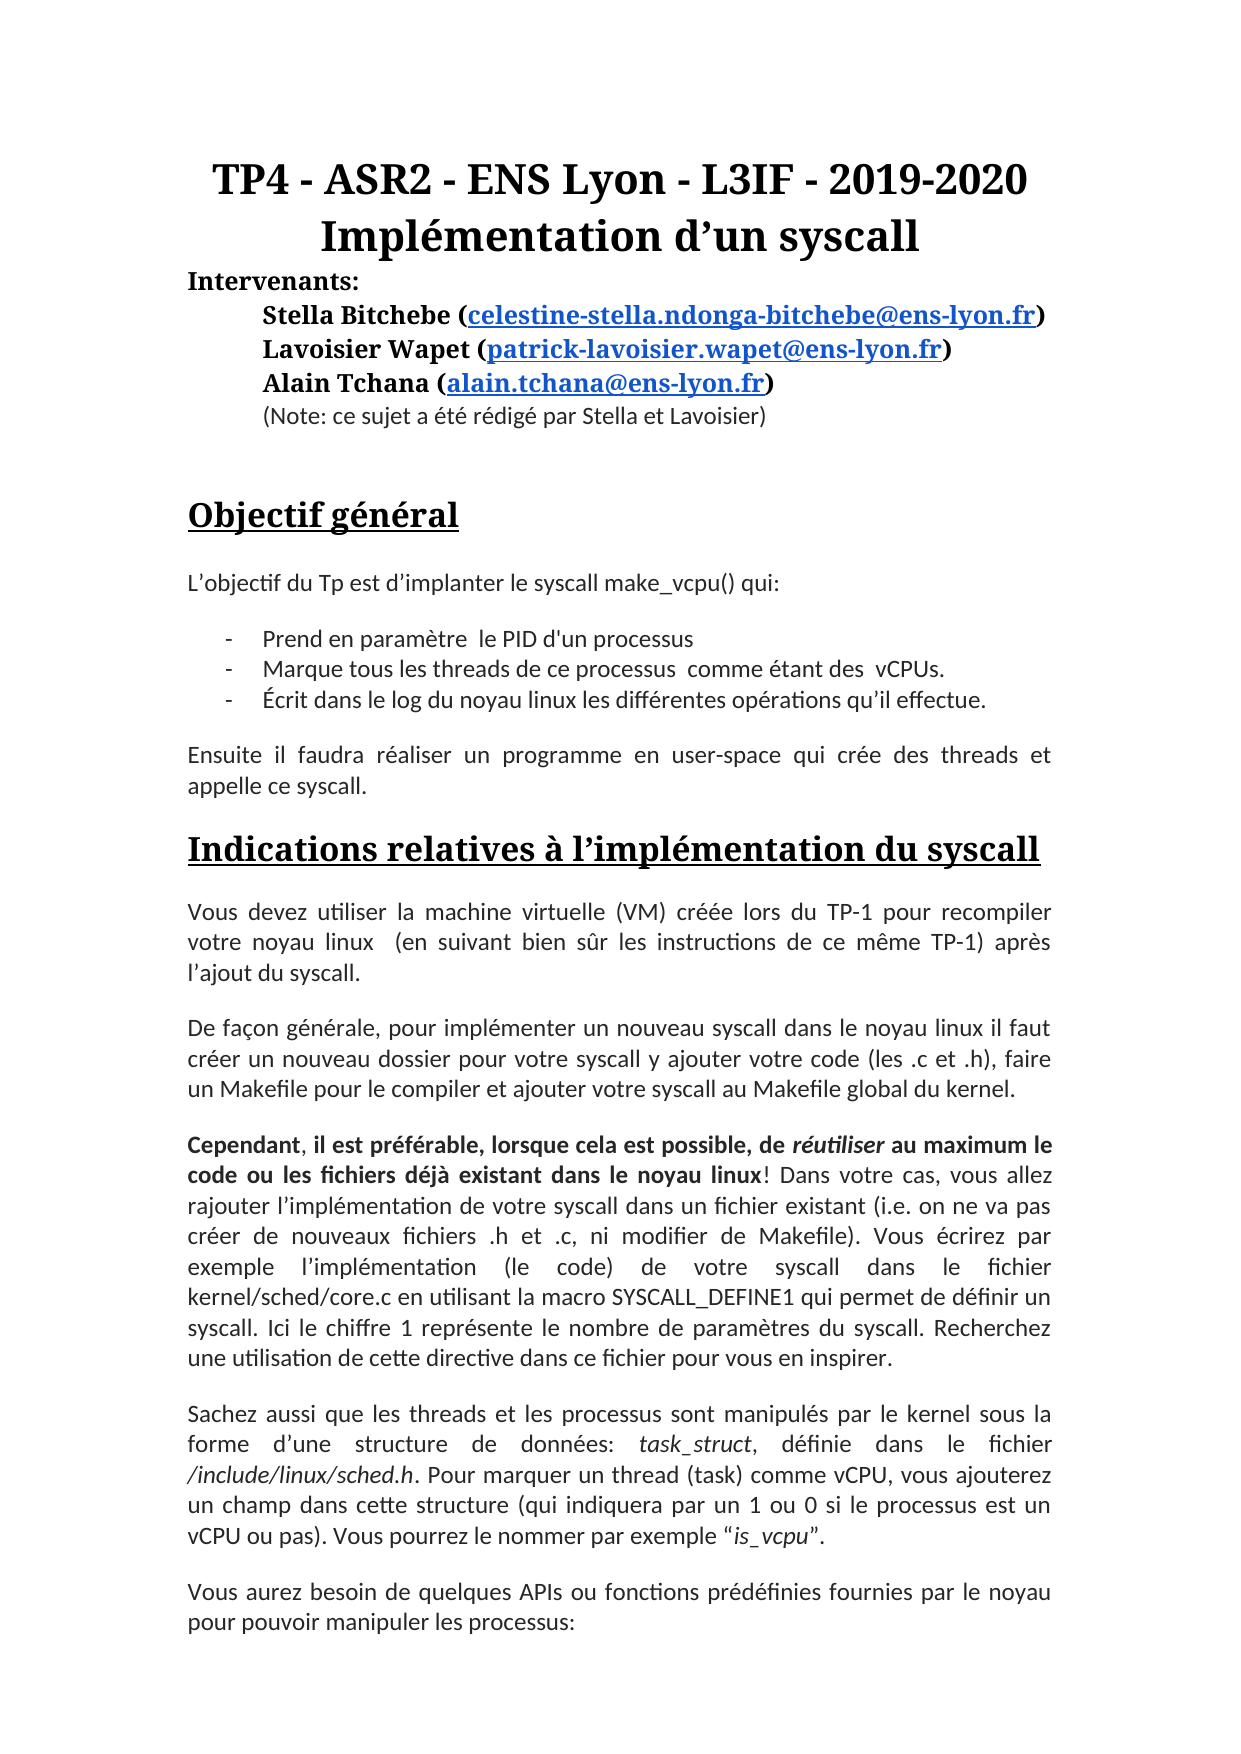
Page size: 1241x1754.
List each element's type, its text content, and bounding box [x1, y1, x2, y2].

text Implémentation d’un syscall [187, 207, 1053, 263]
text Cependant, il est préférable, lorsque cela est possible, de réutiliser au maximum le code ou les fichiers déjà existant dans le noyau linux! Dans votre cas, vous allez rajouter l’implémentation de votre syscall dans un fichier existant (i.e. on ne va pas créer de nouveaux fichiers .h et .c, ni modifier de Makefile). Vous écrirez par exemple l’implémentation (le code) de votre syscall dans le fichier kernel/sched/core.c en utilisant la macro SYSCALL_DEFINE1 qui permet de définir un syscall. Ici le chiffre 1 représente le nombre de paramètres du syscall. Recherchez une utilisation de cette directive dans ce fichier pour vous en inspirer. [187, 1129, 1053, 1373]
text De façon générale, pour implémenter un nouveau syscall dans le noyau linux il faut créer un nouveau dossier pour votre syscall y ajouter votre code (les .c et .h), faire un Makefile pour le compiler et ajouter votre syscall au Makefile global du kernel. [187, 1012, 1053, 1104]
text Lavoisier Wapet (patrick-lavoisier.wapet@ens-lyon.fr) [262, 332, 1053, 366]
text Vous aurez besoin de quelques APIs ou fonctions prédéfinies fournies par le noyau pour pouvoir manipuler les processus: [187, 1576, 1053, 1637]
text (Note: ce sujet a été rédigé par Stella et Lavoisier) [187, 400, 1053, 430]
text Alain Tchana (alain.tchana@ens-lyon.fr) [187, 366, 1053, 400]
list Écrit dans le log du noyau linux les différentes opérations qu’il effectue. [225, 684, 1053, 714]
text Vous devez utiliser la machine virtuelle (VM) créée lors du TP-1 pour recompiler votre noyau linux (en suivant bien sûr les instructions de ce même TP-1) après l’ajout du syscall. [187, 896, 1053, 987]
text TP4 - ASR2 - ENS Lyon - L3IF - 2019-2020 [187, 150, 1053, 207]
text Indications relatives à l’implémentation du syscall [187, 825, 1053, 871]
text Sachez aussi que les threads et les processus sont manipulés par le kernel sous la forme d’une structure de données: task_struct, définie dans le fichier /include/linux/sched.h. Pour marquer un thread (task) comme vCPU, vous ajouterez un champ dans cette structure (qui indiquera par un 1 ou 0 si le processus est un vCPU ou pas). Vous pourrez le nommer par exemple “is_vcpu”. [187, 1398, 1053, 1551]
text Ensuite il faudra réaliser un programme en user-space qui crée des threads et appelle ce syscall. [187, 739, 1053, 800]
text L’objectif du Tp est d’implanter le syscall make_vcpu() qui: [187, 567, 1053, 598]
text Objectif général [187, 491, 1053, 537]
list Marque tous les threads de ce processus comme étant des vCPUs. [225, 653, 1053, 684]
text Stella Bitchebe (celestine-stella.ndonga-bitchebe@ens-lyon.fr) [262, 298, 1053, 332]
list Prend en paramètre le PID d'un processus [225, 623, 1053, 653]
text Intervenants: [187, 263, 1053, 298]
